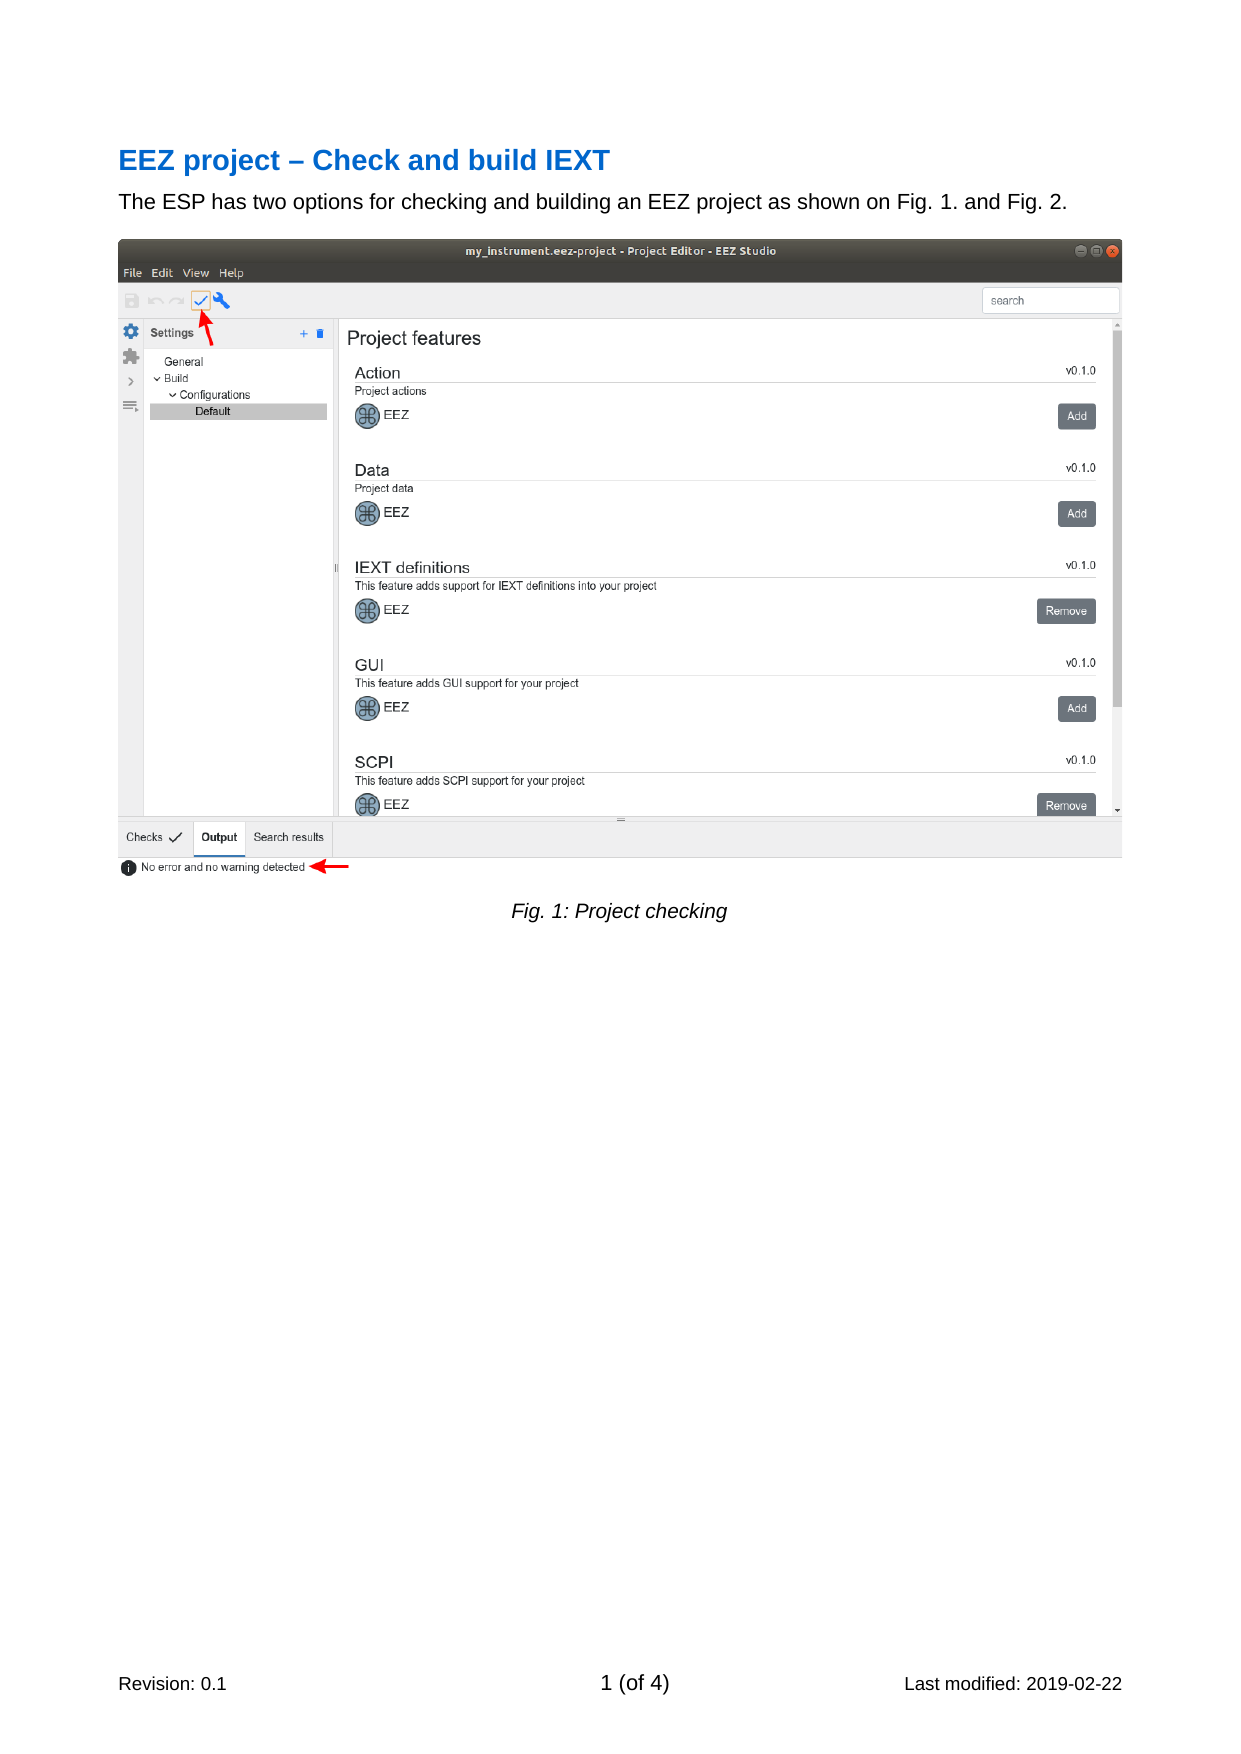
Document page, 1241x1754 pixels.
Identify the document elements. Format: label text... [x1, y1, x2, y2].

text Fig. 1: Project checking [118, 888, 1122, 923]
picture [118, 239, 1123, 888]
subtitle EEZ project – Check and build IEXT [118, 143, 1122, 177]
text The ESP has two options for checking and building an EEZ project as shown on Fig. 1. and Fig. 2. [118, 189, 1122, 214]
